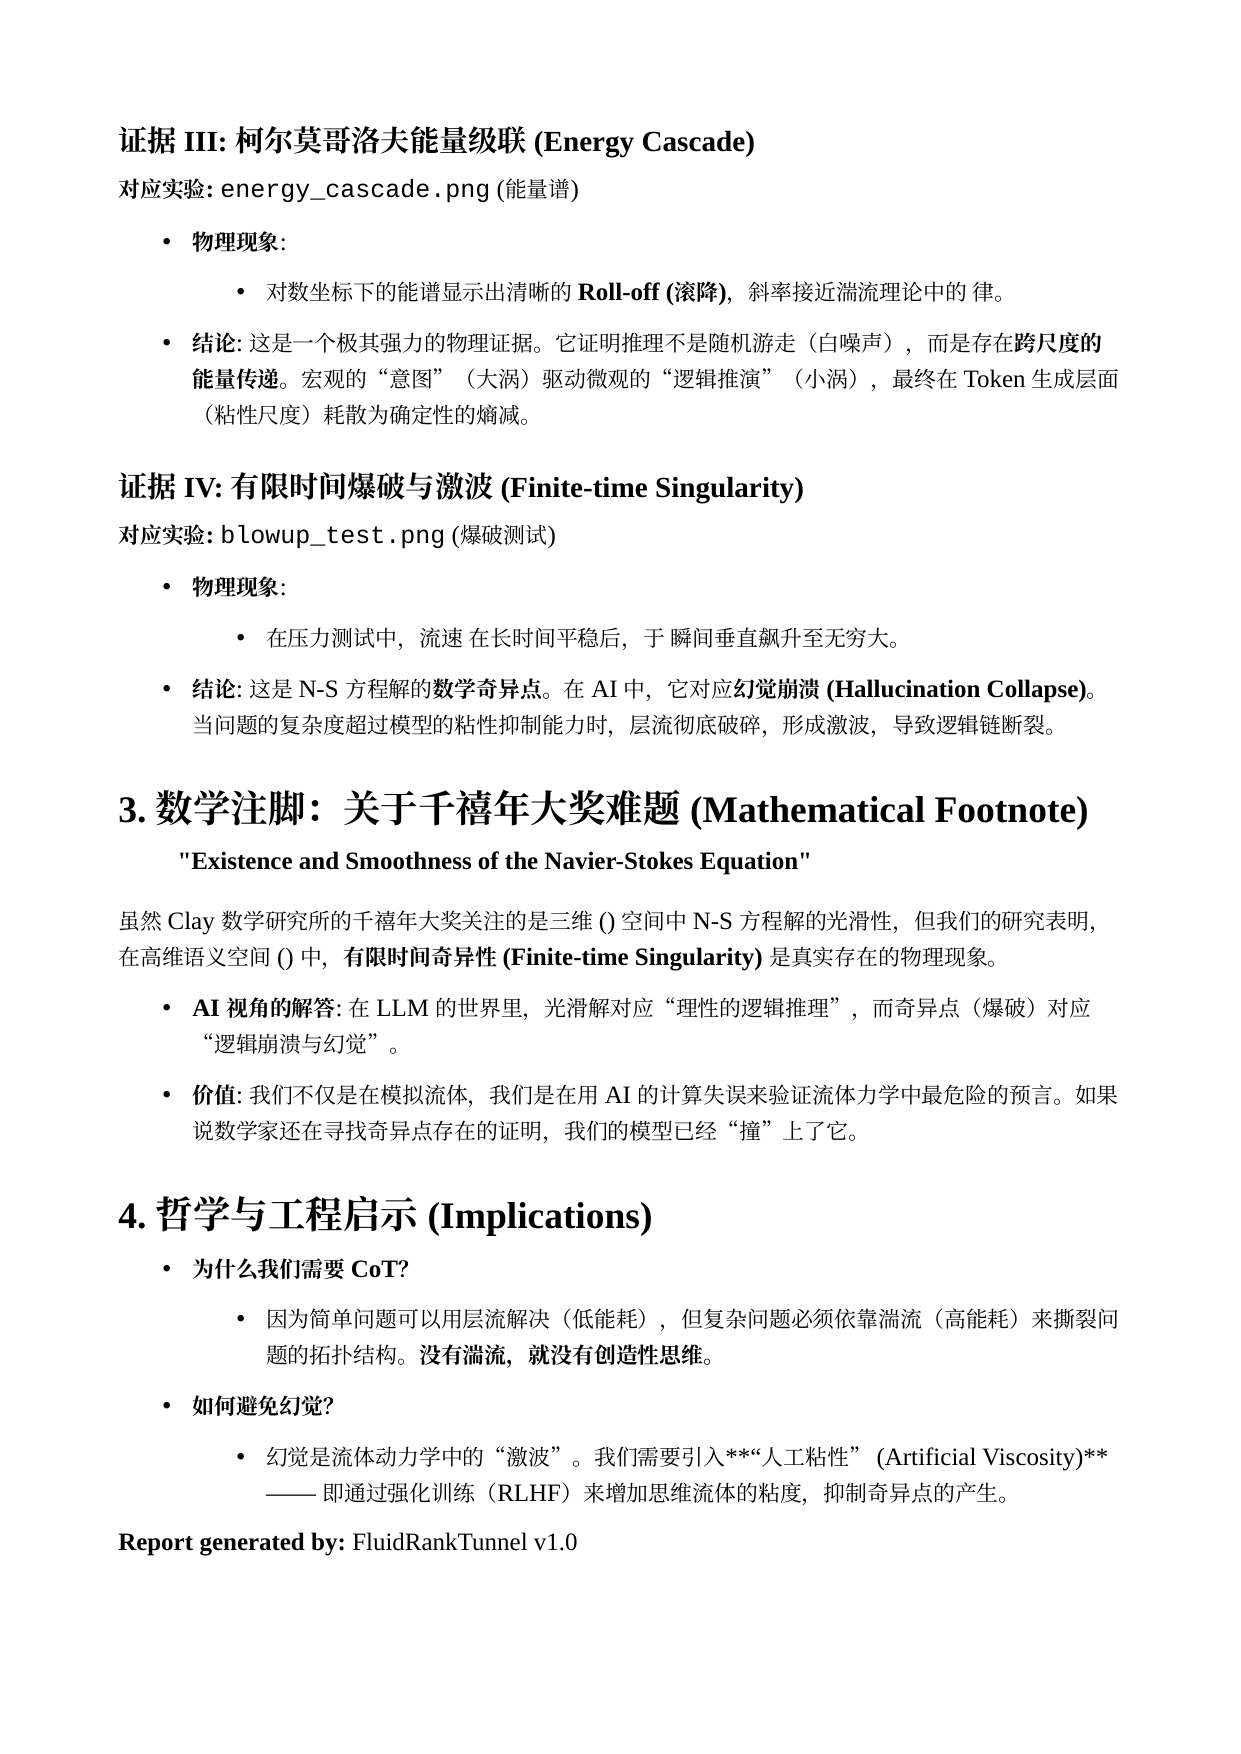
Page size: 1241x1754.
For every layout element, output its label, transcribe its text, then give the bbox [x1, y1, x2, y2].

list 幻觉是流体动力学中的“激波”。我们需要引入**“人工粘性” (Artificial Viscosity)** —— 即通过强化训练（RLHF）来增加思维流体的粘度，抑制奇异点的产生。 [236, 1440, 1122, 1508]
list 价值: 我们不仅是在模拟流体，我们是在用 AI 的计算失误来验证流体力学中最危险的预言。如果说数学家还在寻找奇异点存在的证明，我们的模型已经“撞”上了它。 [162, 1078, 1122, 1145]
subtitle 4. 哲学与工程启示 (Implications) [118, 1186, 1122, 1239]
list 物理现象: [162, 570, 1122, 602]
text 对应实验: energy_cascade.png (能量谱) [118, 172, 1122, 205]
list 如何避免幻觉？ [162, 1389, 1122, 1421]
subtitle 证据 IV: 有限时间爆破与激波 (Finite-time Singularity) [118, 464, 1122, 506]
text Report generated by: FluidRankTunnel v1.0 [118, 1527, 1122, 1556]
list 结论: 这是一个极其强力的物理证据。它证明推理不是随机游走（白噪声），而是存在跨尺度的能量传递。宏观的“意图”（大涡）驱动微观的“逻辑推演”（小涡），最终在 Token 生成层面（粘性尺度）耗散为确定性的熵减。 [162, 326, 1122, 430]
subtitle 证据 III: 柯尔莫哥洛夫能量级联 (Energy Cascade) [118, 118, 1122, 160]
text "Existence and Smoothness of the Navier-Stokes Equation" [177, 846, 1063, 874]
list 结论: 这是 N-S 方程解的数学奇异点。在 AI 中，它对应幻觉崩溃 (Hallucination Collapse)。当问题的复杂度超过模型的粘性抑制能力时，层流彻底破碎，形成激波，导致逻辑链断裂。 [162, 672, 1122, 739]
list 对数坐标下的能谱显示出清晰的 Roll-off (滚降)，斜率接近湍流理论中的 律。 [236, 275, 1122, 307]
list 在压力测试中，流速 在长时间平稳后，于 瞬间垂直飙升至无穷大。 [236, 621, 1122, 652]
list 因为简单问题可以用层流解决（低能耗），但复杂问题必须依靠湍流（高能耗）来撕裂问题的拓扑结构。没有湍流，就没有创造性思维。 [236, 1303, 1122, 1370]
list AI 视角的解答: 在 LLM 的世界里，光滑解对应“理性的逻辑推理”，而奇异点（爆破）对应“逻辑崩溃与幻觉”。 [162, 991, 1122, 1058]
text 对应实验: blowup_test.png (爆破测试) [118, 518, 1122, 551]
subtitle 3. 数学注脚：关于千禧年大奖难题 (Mathematical Footnote) [118, 779, 1122, 833]
list 物理现象: [162, 225, 1122, 256]
list 为什么我们需要 CoT？ [162, 1252, 1122, 1283]
text 虽然 Clay 数学研究所的千禧年大奖关注的是三维 () 空间中 N-S 方程解的光滑性，但我们的研究表明，在高维语义空间 () 中，有限时间奇异性 (Finite-time Singularity) 是真实存在的物理现象。 [118, 904, 1122, 972]
